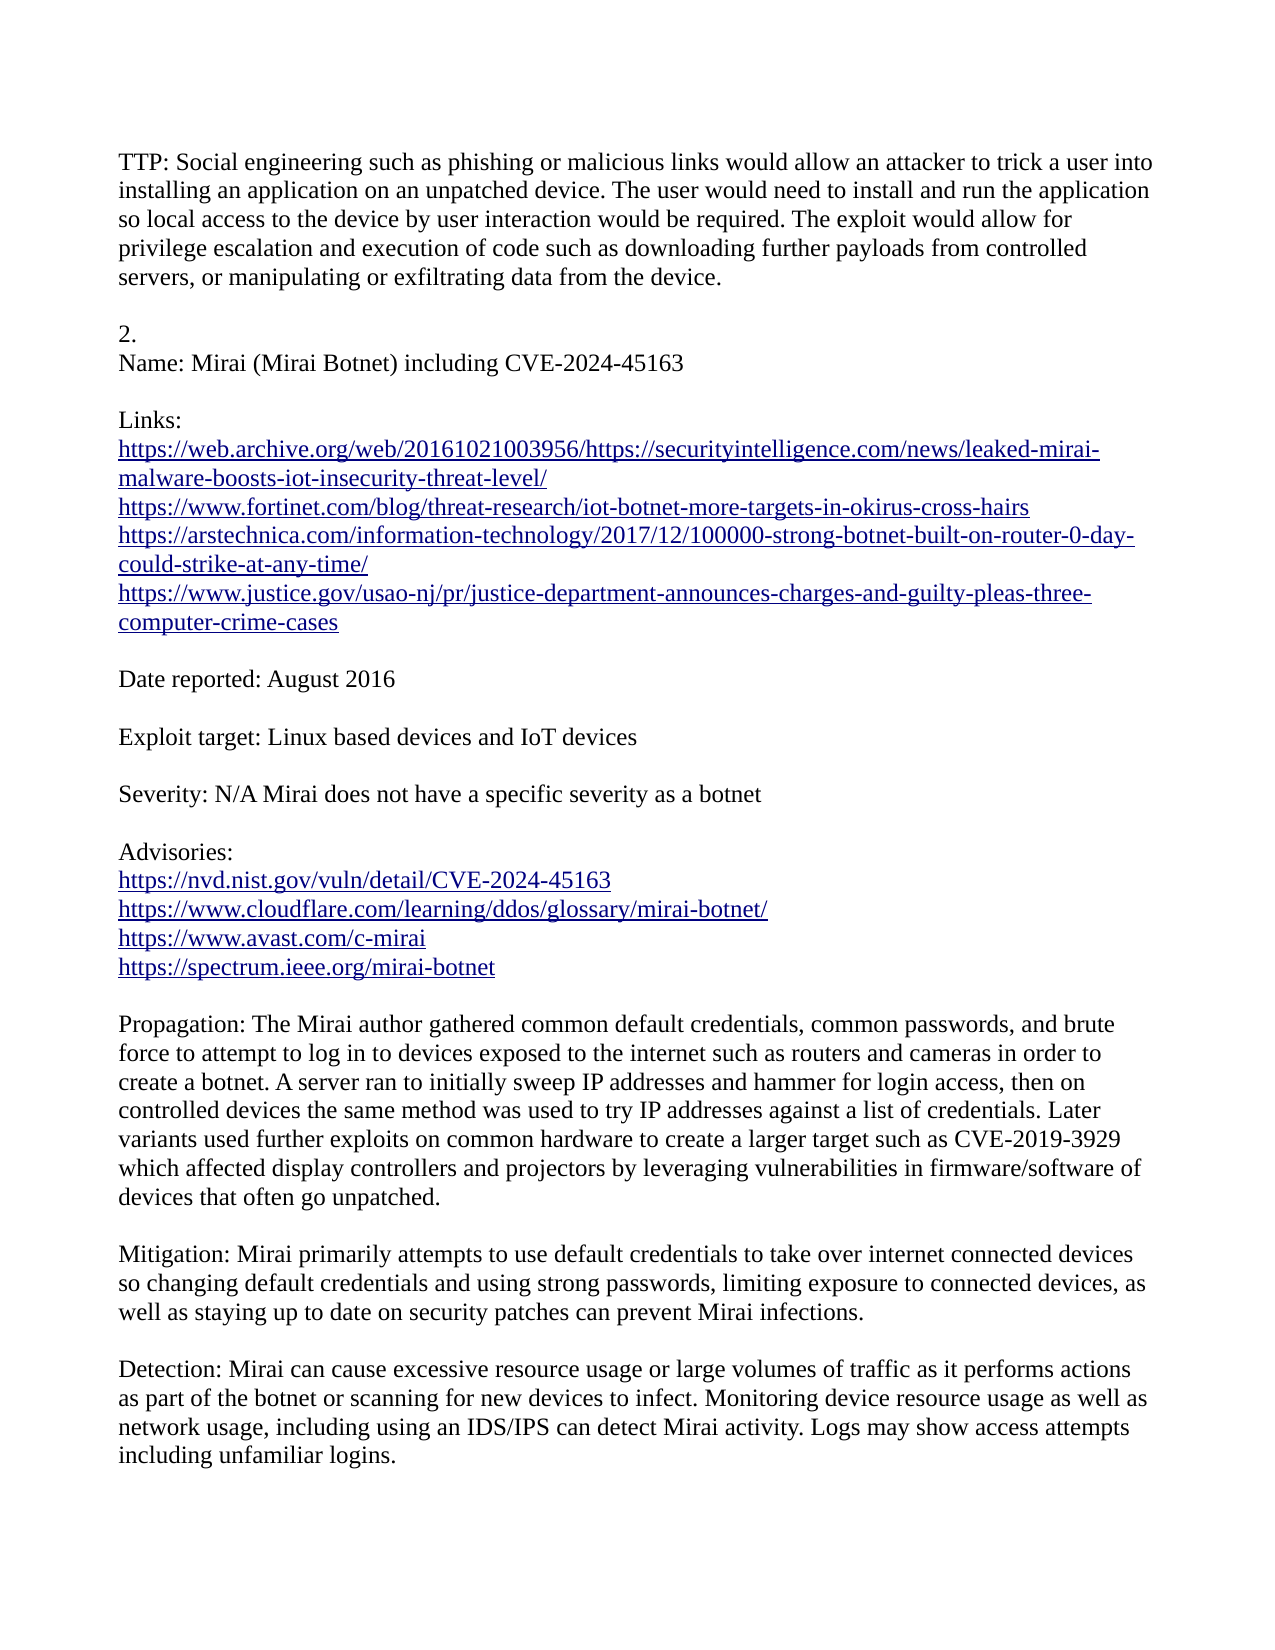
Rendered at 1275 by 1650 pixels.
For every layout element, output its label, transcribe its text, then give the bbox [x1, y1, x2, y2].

text TTP: Social engineering such as phishing or malicious links would allow an attacker to trick a user into installing an application on an unpatched device. The user would need to install and run the application so local access to the device by user interaction would be required. The exploit would allow for privilege escalation and execution of code such as downloading further payloads from controlled servers, or manipulating or exfiltrating data from the device. [118, 147, 1157, 291]
text https://www.fortinet.com/blog/threat-research/iot-botnet-more-targets-in-okirus-cross-hairs [118, 492, 1157, 521]
text https://www.cloudflare.com/learning/ddos/glossary/mirai-botnet/ [118, 894, 1157, 923]
text https://arstechnica.com/information-technology/2017/12/100000-strong-botnet-built-on-router-0-day-could-strike-at-any-time/ [118, 521, 1157, 578]
text Name: Mirai (Mirai Botnet) including CVE-2024-45163 [118, 348, 1157, 377]
text https://www.avast.com/c-mirai [118, 923, 1157, 952]
text Date reported: August 2016 [118, 664, 1157, 693]
text 2. [118, 319, 1157, 348]
text Advisories: [118, 837, 1157, 866]
text Detection: Mirai can cause excessive resource usage or large volumes of traffic as it performs actions as part of the botnet or scanning for new devices to infect. Monitoring device resource usage as well as network usage, including using an IDS/IPS can detect Mirai activity. Logs may show access attempts including unfamiliar logins. [118, 1354, 1157, 1469]
text Propagation: The Mirai author gathered common default credentials, common passwords, and brute force to attempt to log in to devices exposed to the internet such as routers and cameras in order to create a botnet. A server ran to initially sweep IP addresses and hammer for login access, then on controlled devices the same method was used to try IP addresses against a list of credentials. Later variants used further exploits on common hardware to create a larger target such as CVE-2019-3929 which affected display controllers and projectors by leveraging vulnerabilities in firmware/software of devices that often go unpatched. [118, 1009, 1157, 1211]
text Exploit target: Linux based devices and IoT devices [118, 722, 1157, 751]
text https://web.archive.org/web/20161021003956/https://securityintelligence.com/news/leaked-mirai-malware-boosts-iot-insecurity-threat-level/ [118, 434, 1157, 492]
text https://www.justice.gov/usao-nj/pr/justice-department-announces-charges-and-guilty-pleas-three-computer-crime-cases [118, 578, 1157, 664]
text https://spectrum.ieee.org/mirai-botnet [118, 952, 1157, 981]
text Mitigation: Mirai primarily attempts to use default credentials to take over internet connected devices so changing default credentials and using strong passwords, limiting exposure to connected devices, as well as staying up to date on security patches can prevent Mirai infections. [118, 1239, 1157, 1326]
text Links: [118, 406, 1157, 434]
text Severity: N/A Mirai does not have a specific severity as a botnet [118, 779, 1157, 808]
text https://nvd.nist.gov/vuln/detail/CVE-2024-45163 [118, 866, 1157, 894]
